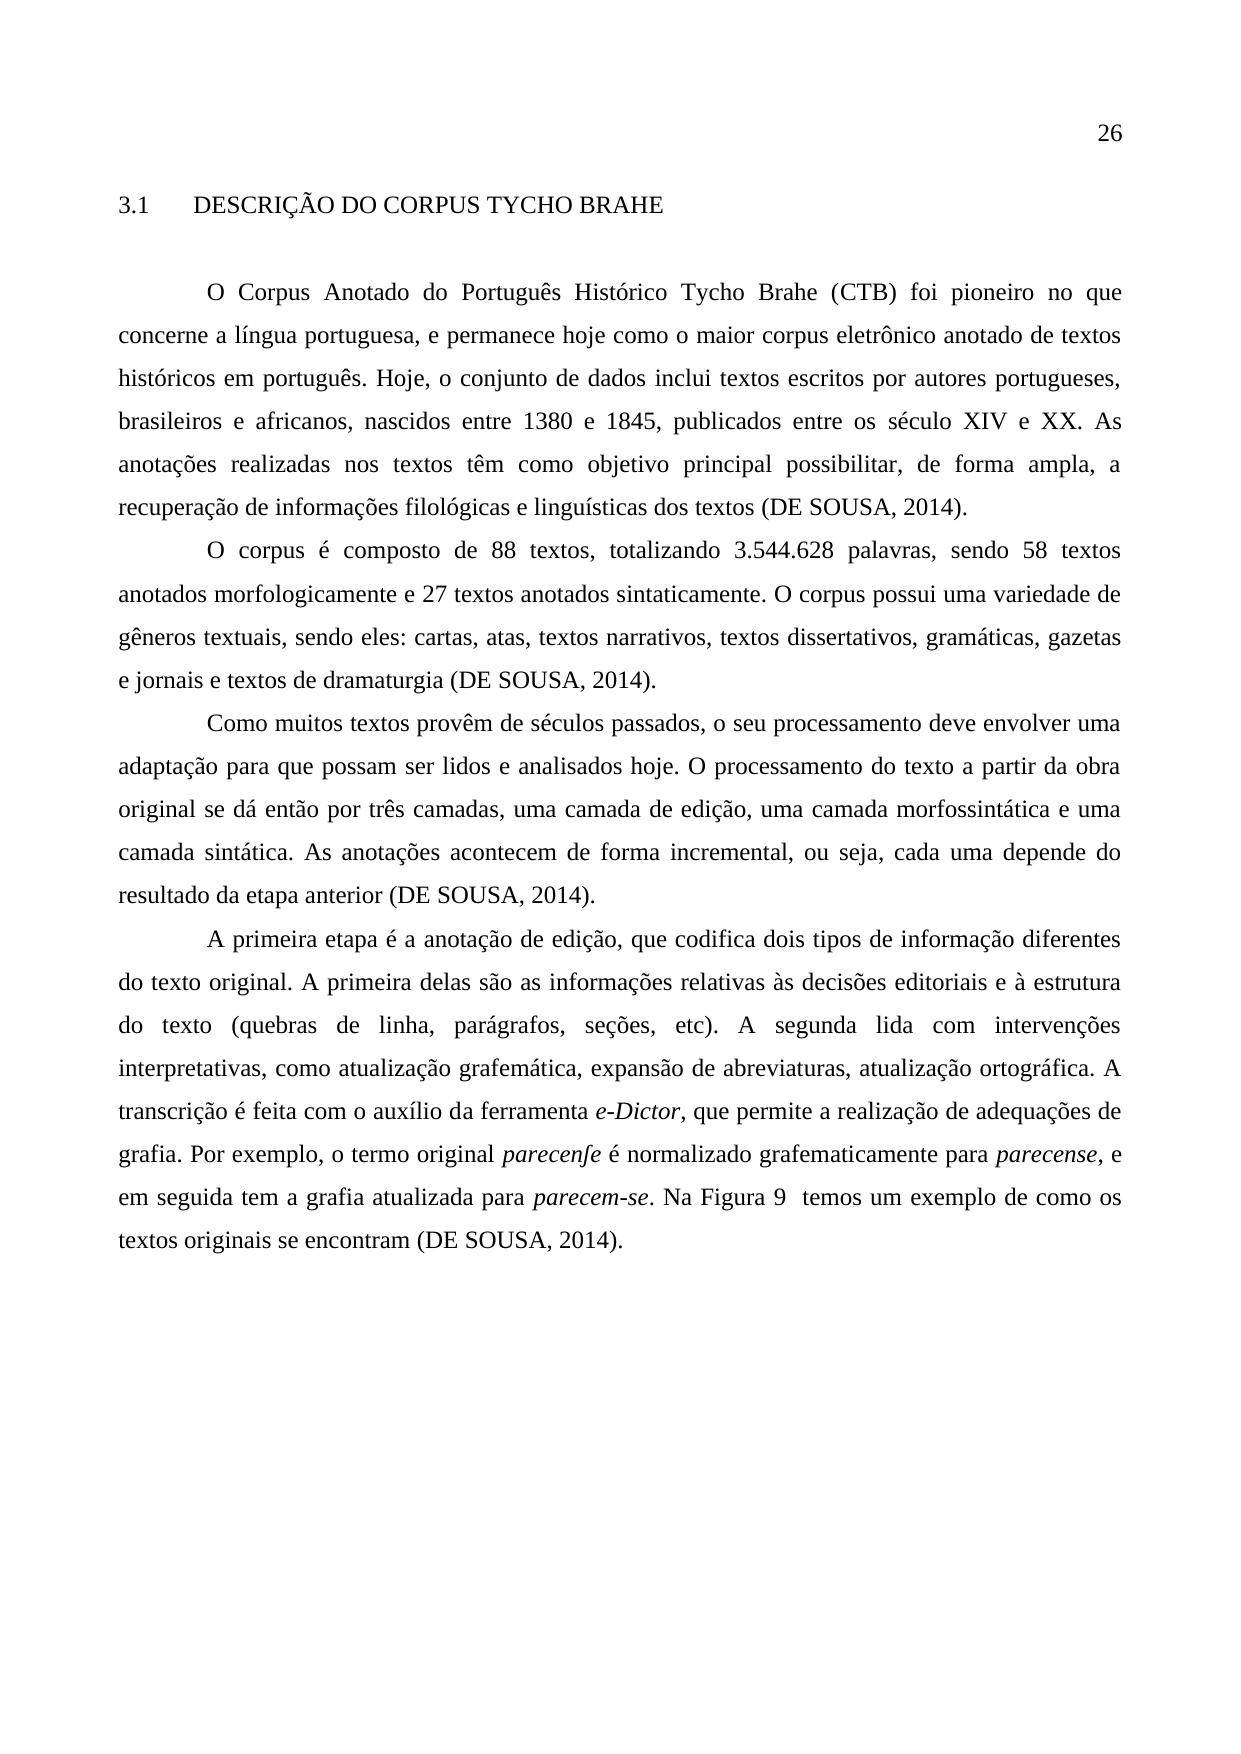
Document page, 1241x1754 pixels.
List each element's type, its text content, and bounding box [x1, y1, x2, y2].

text A primeira etapa é a anotação de edição, que codifica dois tipos de informação diferentes do texto original. A primeira delas são as informações relativas às decisões editoriais e à estrutura do texto (quebras de linha, parágrafos, seções, etc). A segunda lida com intervenções interpretativas, como atualização grafemática, expansão de abreviaturas, atualização ortográfica. A transcrição é feita com o auxílio da ferramenta e-Dictor, que permite a realização de adequações de grafia. Por exemplo, o termo original parecenʃe é normalizado grafematicamente para parecense, e em seguida tem a grafia atualizada para parecem-se. Na Figura 9 temos um exemplo de como os textos originais se encontram (DE SOUSA, 2014). [118, 924, 1122, 1254]
text Como muitos textos provêm de séculos passados, o seu processamento deve envolver uma adaptação para que possam ser lidos e analisados hoje. O processamento do texto a partir da obra original se dá então por três camadas, uma camada de edição, uma camada morfossintática e uma camada sintática. As anotações acontecem de forma incremental, ou seja, cada uma depende do resultado da etapa anterior (DE SOUSA, 2014). [118, 708, 1122, 909]
text O Corpus Anotado do Português Histórico Tycho Brahe (CTB) foi pioneiro no que concerne a língua portuguesa, e permanece hoje como o maior corpus eletrônico anotado de textos históricos em português. Hoje, o conjunto de dados inclui textos escritos por autores portugueses, brasileiros e africanos, nascidos entre 1380 e 1845, publicados entre os século XIV e XX. As anotações realizadas nos textos têm como objetivo principal possibilitar, de forma ampla, a recuperação de informações filológicas e linguísticas dos textos (DE SOUSA, 2014). [118, 277, 1122, 521]
text O corpus é composto de 88 textos, totalizando 3.544.628 palavras, sendo 58 textos anotados morfologicamente e 27 textos anotados sintaticamente. O corpus possui uma variedade de gêneros textuais, sendo eles: cartas, atas, textos narrativos, textos dissertativos, gramáticas, gazetas e jornais e textos de dramaturgia (DE SOUSA, 2014). [118, 536, 1122, 694]
subtitle 3.1 Descrição do Corpus Tycho Brahe [118, 191, 1122, 219]
